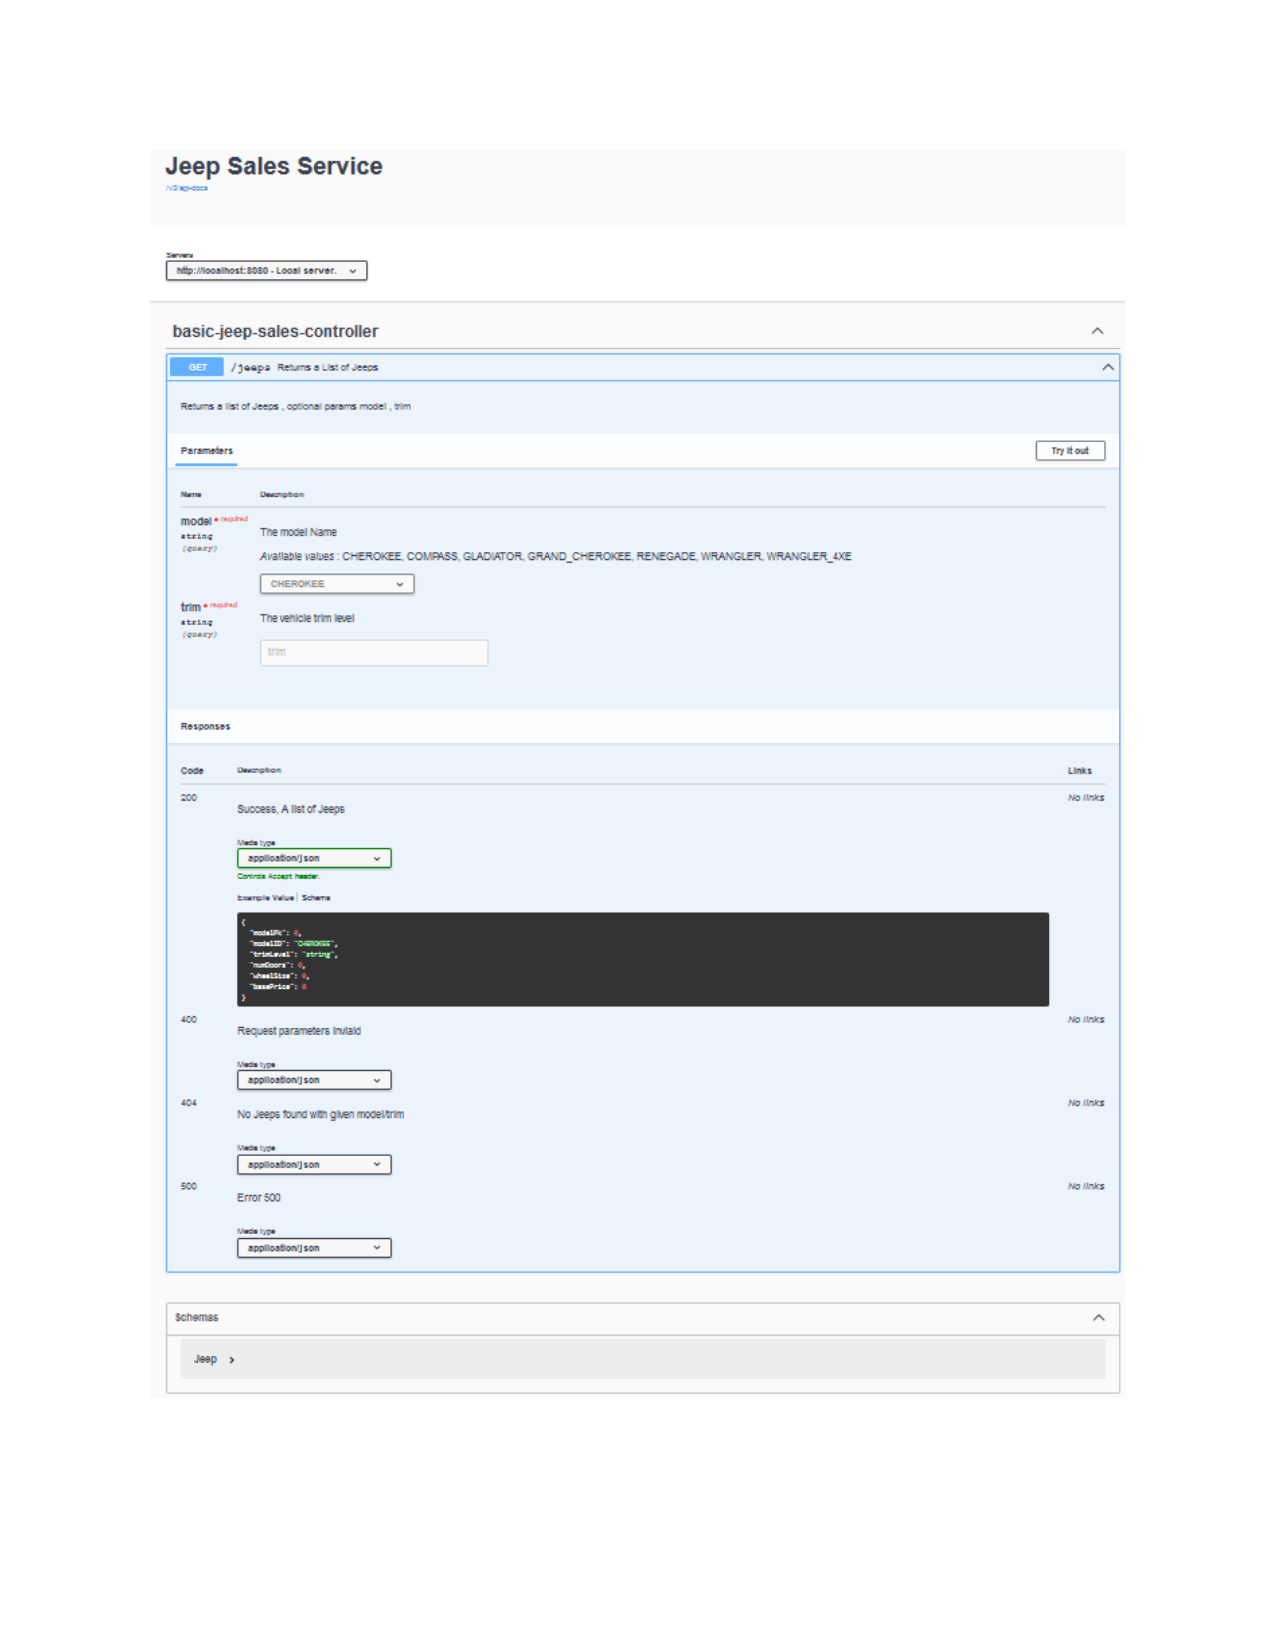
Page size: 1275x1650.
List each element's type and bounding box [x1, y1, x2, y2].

picture [150, 150, 1125, 1398]
